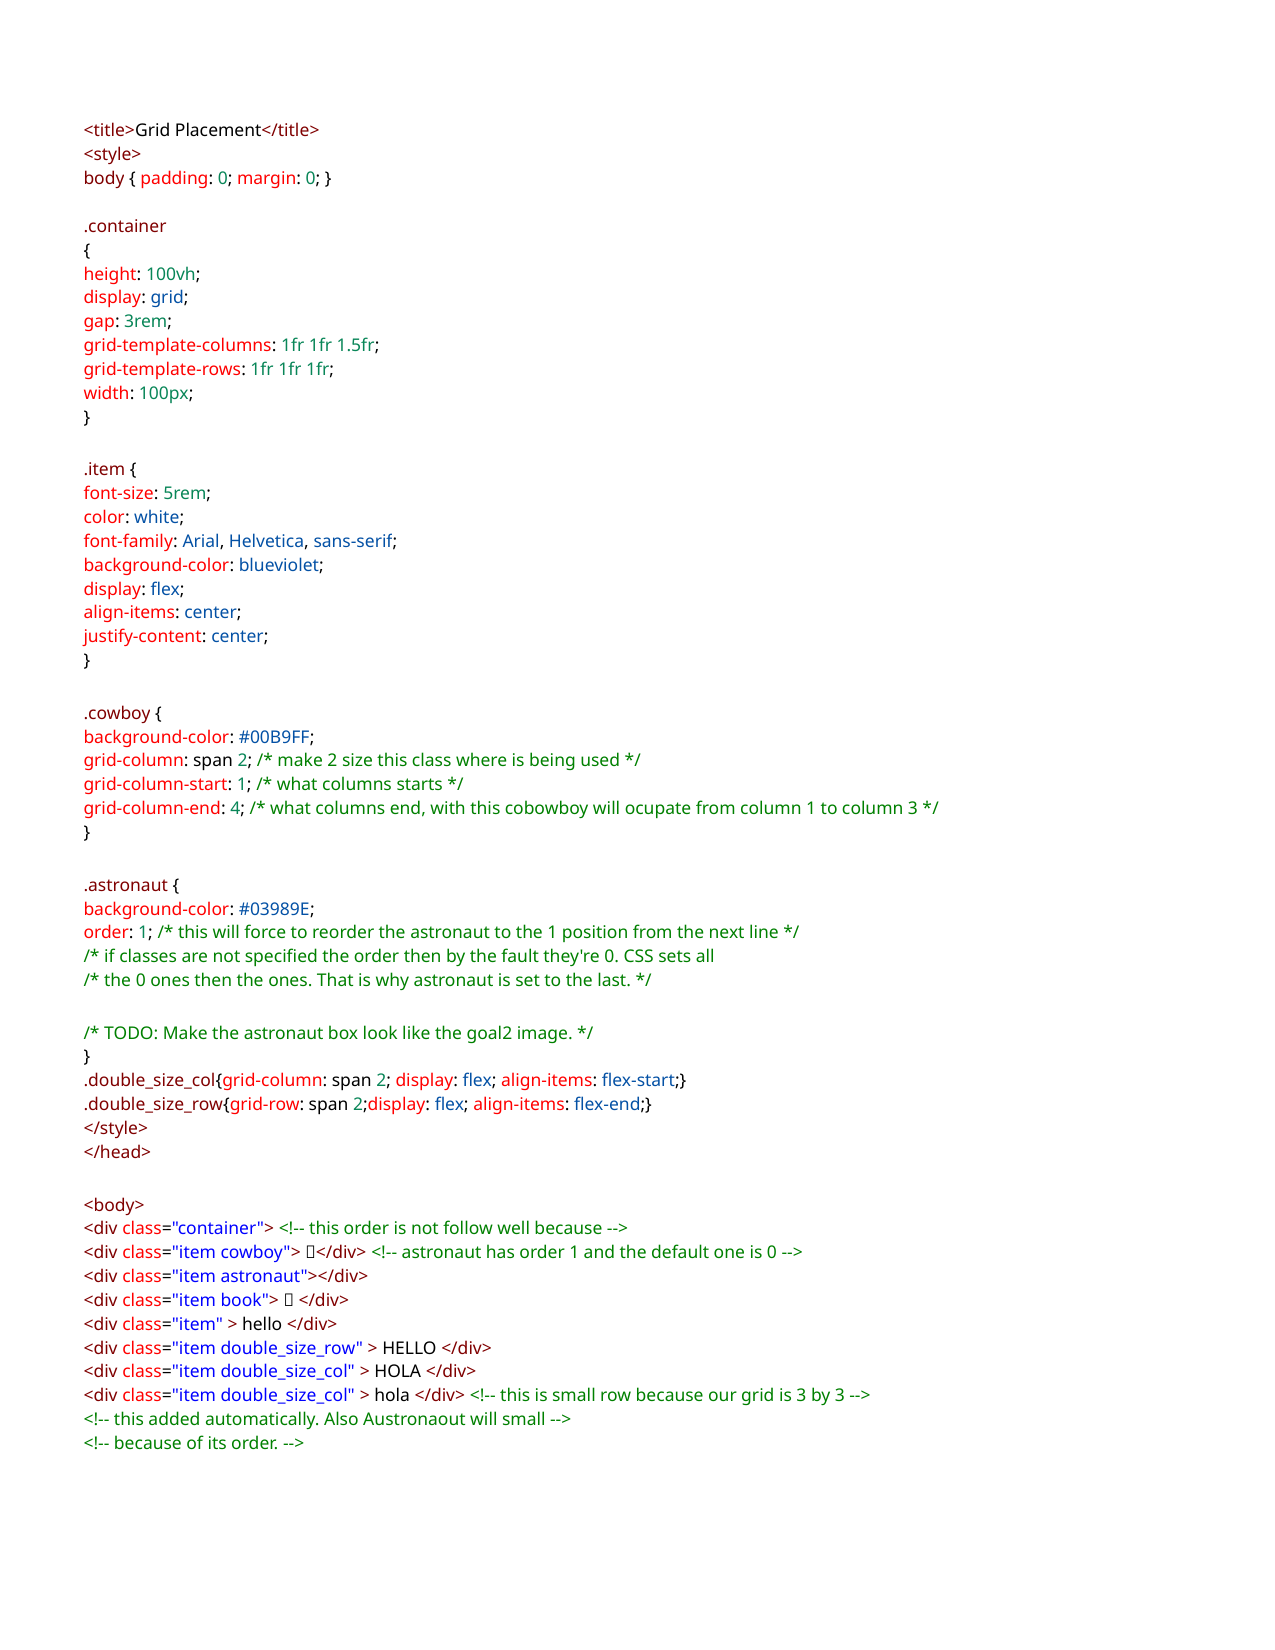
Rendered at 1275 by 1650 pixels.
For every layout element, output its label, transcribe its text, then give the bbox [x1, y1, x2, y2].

text grid-template-rows: 1fr 1fr 1fr; [83, 357, 1217, 381]
text <!-- because of its order. --> [83, 1431, 1217, 1454]
text order: 1; /* this will force to reorder the astronaut to the 1 position from the next line */ [83, 920, 1217, 944]
text grid-template-columns: 1fr 1fr 1.5fr; [83, 333, 1217, 357]
text .double_size_row{grid-row: span 2;display: flex; align-items: flex-end;} [83, 1092, 1217, 1116]
text { [83, 237, 1217, 261]
text display: grid; [83, 285, 1217, 309]
text } [83, 648, 1217, 672]
text height: 100vh; [83, 261, 1217, 285]
text body { padding: 0; margin: 0; } [83, 166, 1217, 190]
text grid-column: span 2; /* make 2 size this class where is being used */ [83, 748, 1217, 772]
text justify-content: center; [83, 624, 1217, 648]
text gap: 3rem; [83, 309, 1217, 333]
text .item { [83, 457, 1217, 481]
text width: 100px; [83, 381, 1217, 404]
text .astronaut { [83, 872, 1217, 896]
text align-items: center; [83, 600, 1217, 624]
text <div class="item astronaut">👨‍🚀</div> [83, 1264, 1217, 1288]
text /* the 0 ones then the ones. That is why astronaut is set to the last. */ [83, 968, 1217, 992]
text /* if classes are not specified the order then by the fault they're 0. CSS sets all [83, 944, 1217, 968]
text } [83, 1044, 1217, 1068]
text .cowboy { [83, 700, 1217, 724]
text color: white; [83, 505, 1217, 528]
text <div class="item" > hello </div> [83, 1311, 1217, 1335]
text } [83, 404, 1217, 428]
text <style> [83, 142, 1217, 166]
text <body> [83, 1192, 1217, 1216]
text font-family: Arial, Helvetica, sans-serif; [83, 528, 1217, 552]
text <div class="item double_size_row" > HELLO </div> [83, 1335, 1217, 1359]
text <div class="item double_size_col" > HOLA </div> [83, 1359, 1217, 1383]
text grid-column-end: 4; /* what columns end, with this cobowboy will ocupate from column 1 to column 3 */ [83, 796, 1217, 820]
text .container [83, 213, 1217, 237]
text <div class="item double_size_col" > hola </div> <!-- this is small row because our grid is 3 by 3 --> [83, 1383, 1217, 1407]
text <div class="item book"> 📖 </div> [83, 1288, 1217, 1311]
text background-color: #00B9FF; [83, 724, 1217, 748]
text .double_size_col{grid-column: span 2; display: flex; align-items: flex-start;} [83, 1068, 1217, 1092]
text } [83, 820, 1217, 843]
text <!-- this added automatically. Also Austronaout will small --> [83, 1407, 1217, 1431]
text background-color: blueviolet; [83, 552, 1217, 576]
text <title>Grid Placement</title> [83, 118, 1217, 142]
text font-size: 5rem; [83, 481, 1217, 505]
text </head> [83, 1139, 1217, 1163]
text display: flex; [83, 576, 1217, 600]
text /* TODO: Make the astronaut box look like the goal2 image. */ [83, 1020, 1217, 1044]
text grid-column-start: 1; /* what columns starts */ [83, 772, 1217, 796]
text <div class="item cowboy"> 🤠</div> <!-- astronaut has order 1 and the default one is 0 --> [83, 1240, 1217, 1264]
text <div class="container"> <!-- this order is not follow well because --> [83, 1216, 1217, 1240]
text </style> [83, 1116, 1217, 1139]
text background-color: #03989E; [83, 896, 1217, 920]
